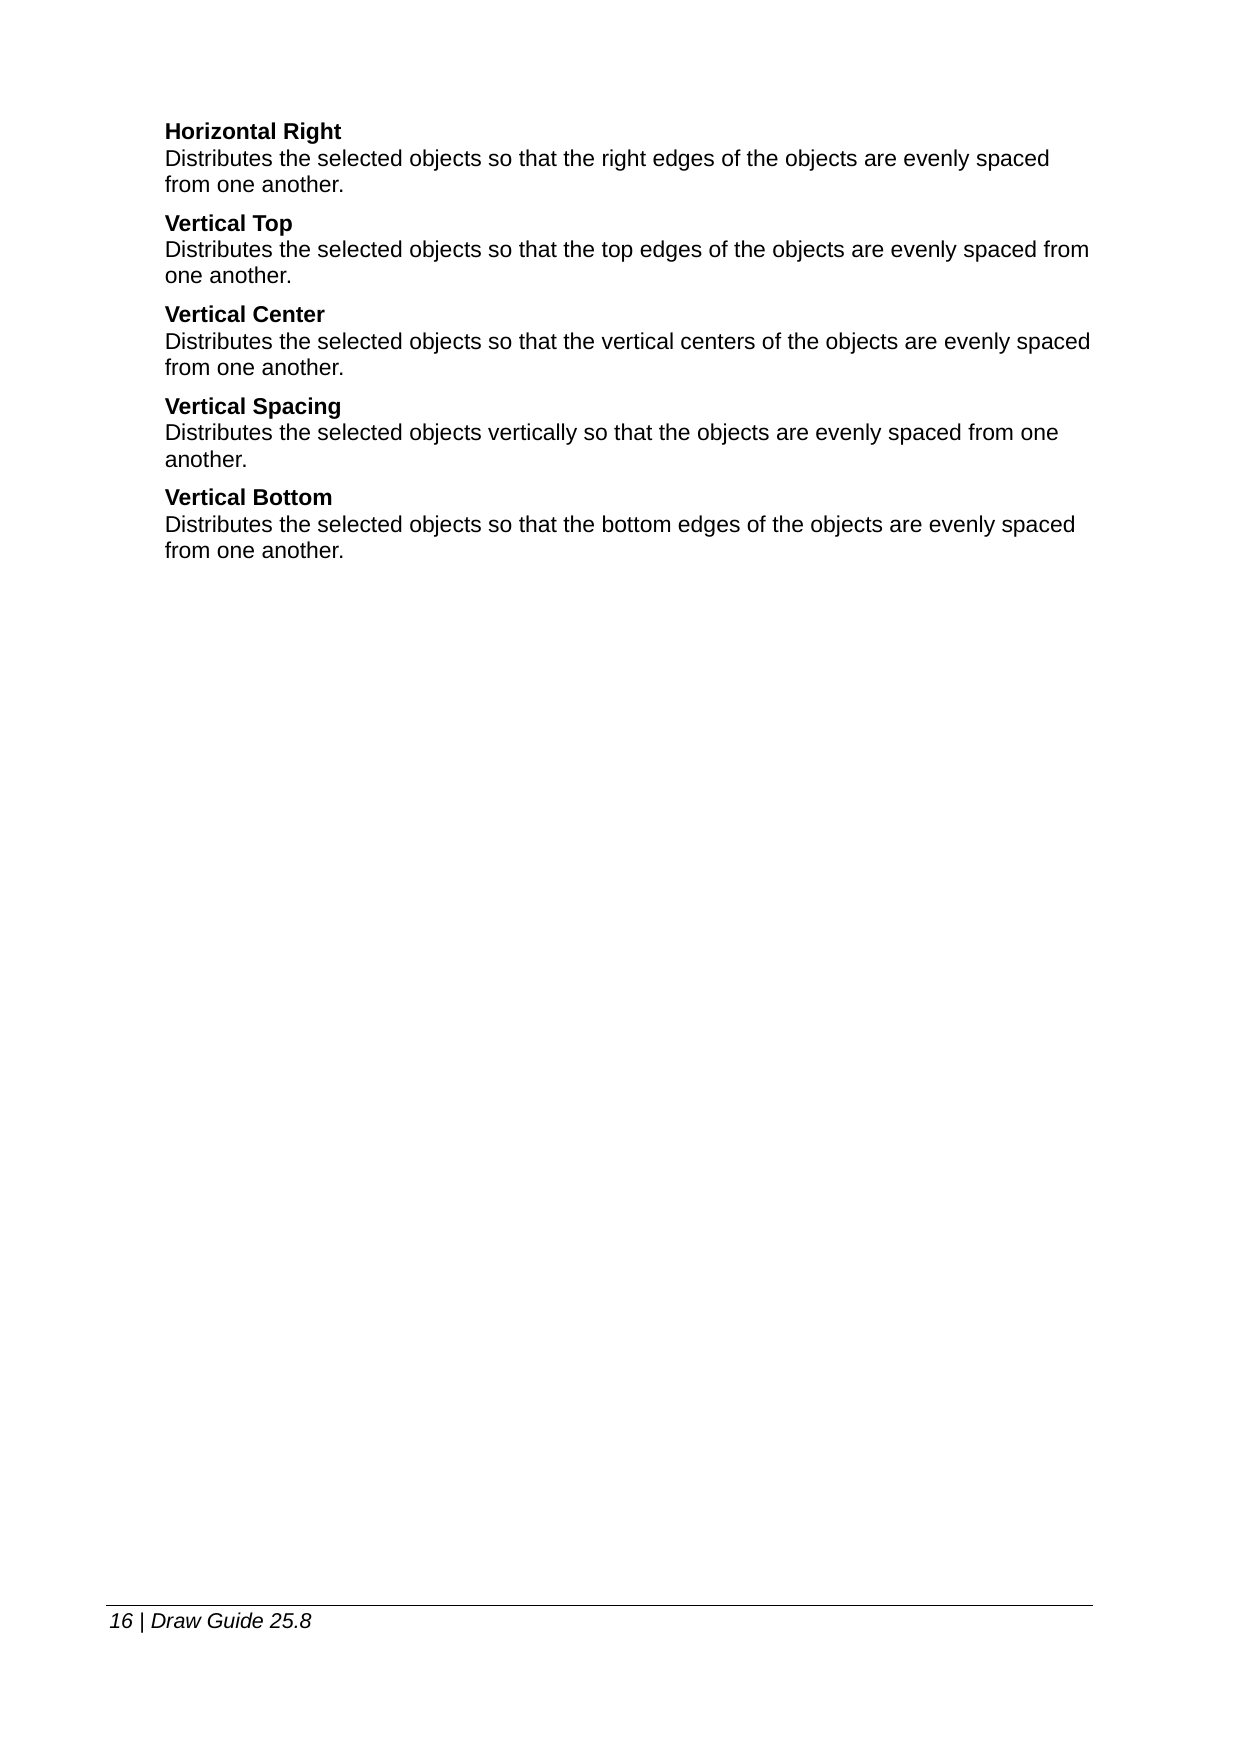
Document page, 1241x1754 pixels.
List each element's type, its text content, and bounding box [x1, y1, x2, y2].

text Distributes the selected objects so that the vertical centers of the objects are evenly spaced from one another. [164, 328, 1093, 380]
text Vertical Bottom [164, 484, 1093, 511]
text Vertical Center [164, 301, 1093, 328]
text Distributes the selected objects so that the top edges of the objects are evenly spaced from one another. [164, 236, 1093, 289]
text Distributes the selected objects vertically so that the objects are evenly spaced from one another. [164, 419, 1093, 472]
text Vertical Top [164, 210, 1093, 236]
text Horizontal Right [164, 118, 1093, 144]
text Distributes the selected objects so that the bottom edges of the objects are evenly spaced from one another. [164, 511, 1093, 563]
text Vertical Spacing [164, 393, 1093, 419]
text Distributes the selected objects so that the right edges of the objects are evenly spaced from one another. [164, 144, 1093, 197]
